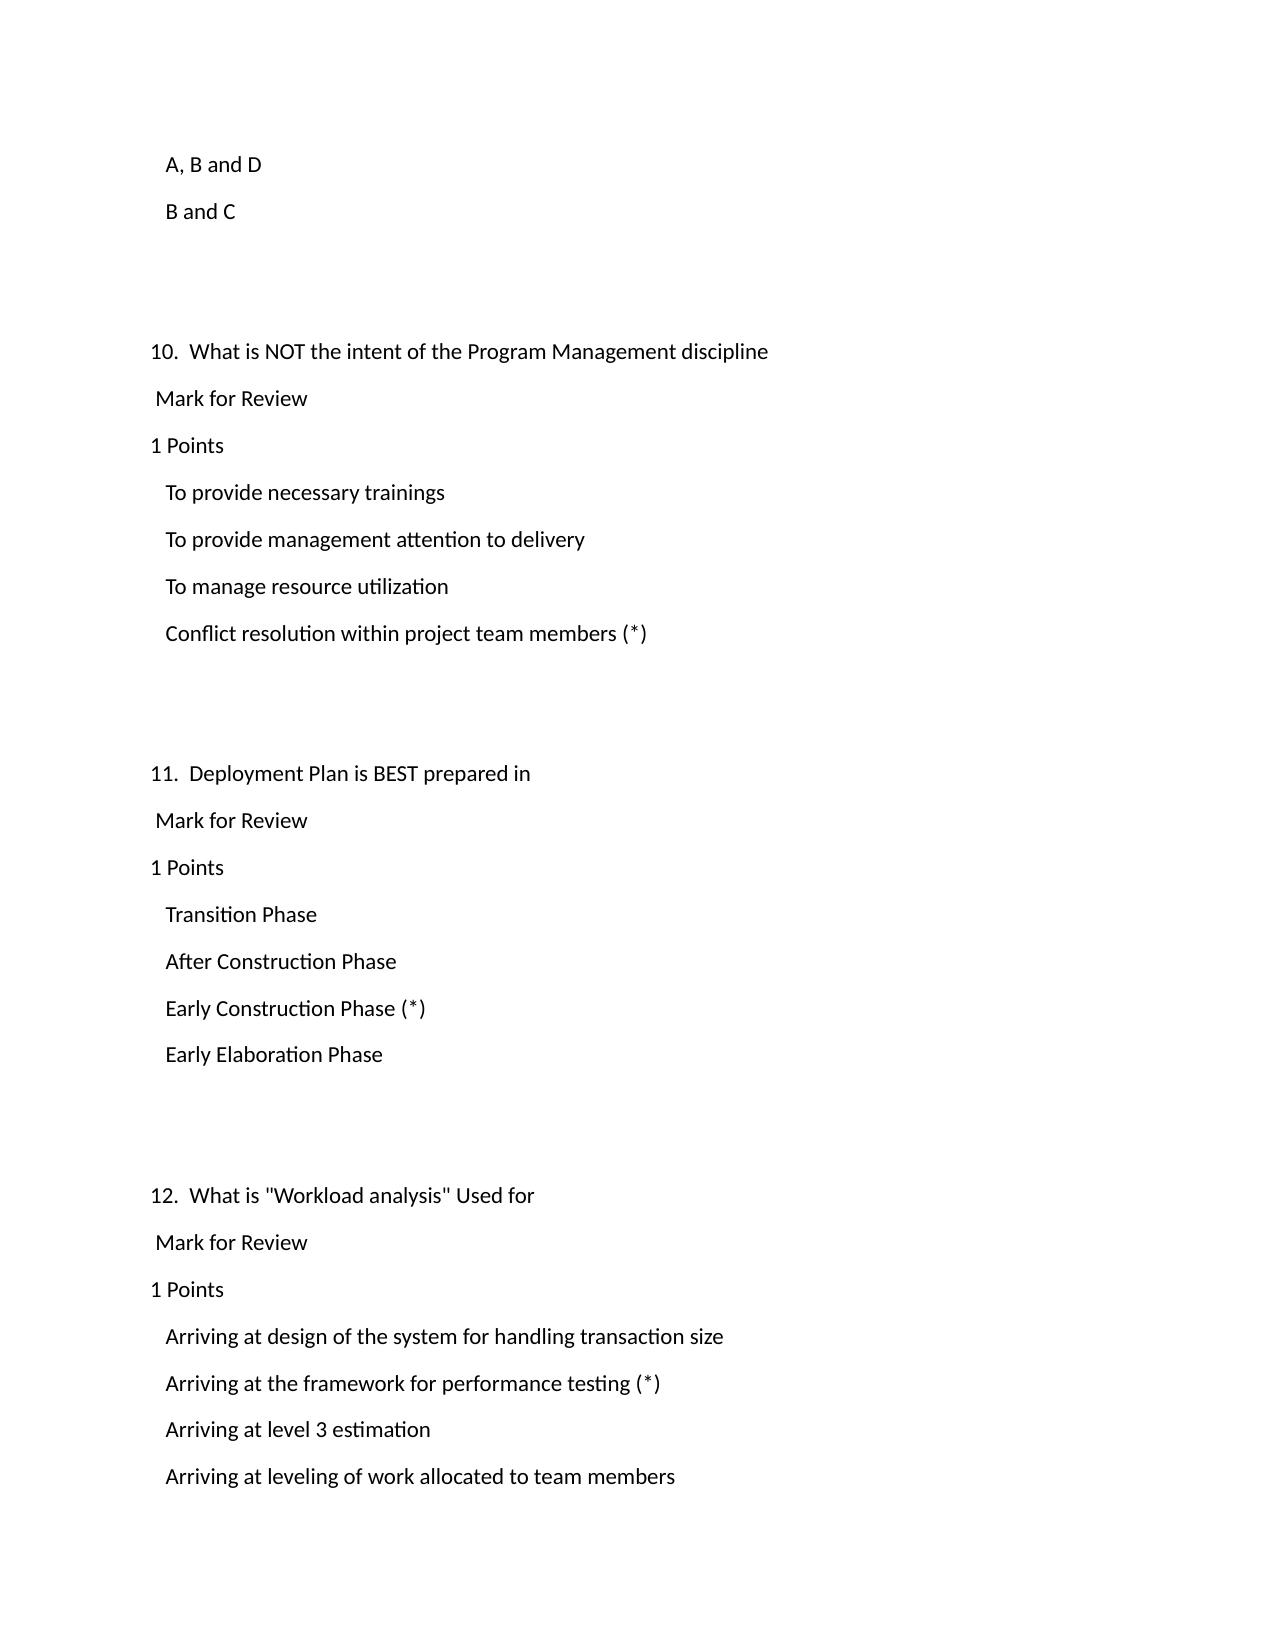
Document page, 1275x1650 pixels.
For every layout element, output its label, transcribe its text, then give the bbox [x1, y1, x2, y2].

text Arriving at the framework for performance testing (*) [150, 1369, 1125, 1397]
text To provide necessary trainings [150, 478, 1125, 506]
text 12. What is "Workload analysis" Used for [150, 1181, 1125, 1209]
text Early Construction Phase (*) [150, 994, 1125, 1022]
text Arriving at level 3 estimation [150, 1416, 1125, 1444]
text 1 Points [150, 1275, 1125, 1303]
text Mark for Review [150, 1228, 1125, 1256]
text A, B and D [150, 150, 1125, 178]
text Arriving at design of the system for handling transaction size [150, 1322, 1125, 1350]
text 1 Points [150, 431, 1125, 459]
text 1 Points [150, 853, 1125, 881]
text Arriving at leveling of work allocated to team members [150, 1462, 1125, 1491]
text Mark for Review [150, 384, 1125, 412]
text To manage resource utilization [150, 572, 1125, 600]
text B and C [150, 197, 1125, 225]
text 10. What is NOT the intent of the Program Management discipline [150, 337, 1125, 366]
text To provide management attention to delivery [150, 525, 1125, 553]
text After Construction Phase [150, 947, 1125, 975]
text Conflict resolution within project team members (*) [150, 619, 1125, 647]
text Early Elaboration Phase [150, 1041, 1125, 1069]
text Mark for Review [150, 806, 1125, 834]
text 11. Deployment Plan is BEST prepared in [150, 759, 1125, 787]
text Transition Phase [150, 900, 1125, 928]
